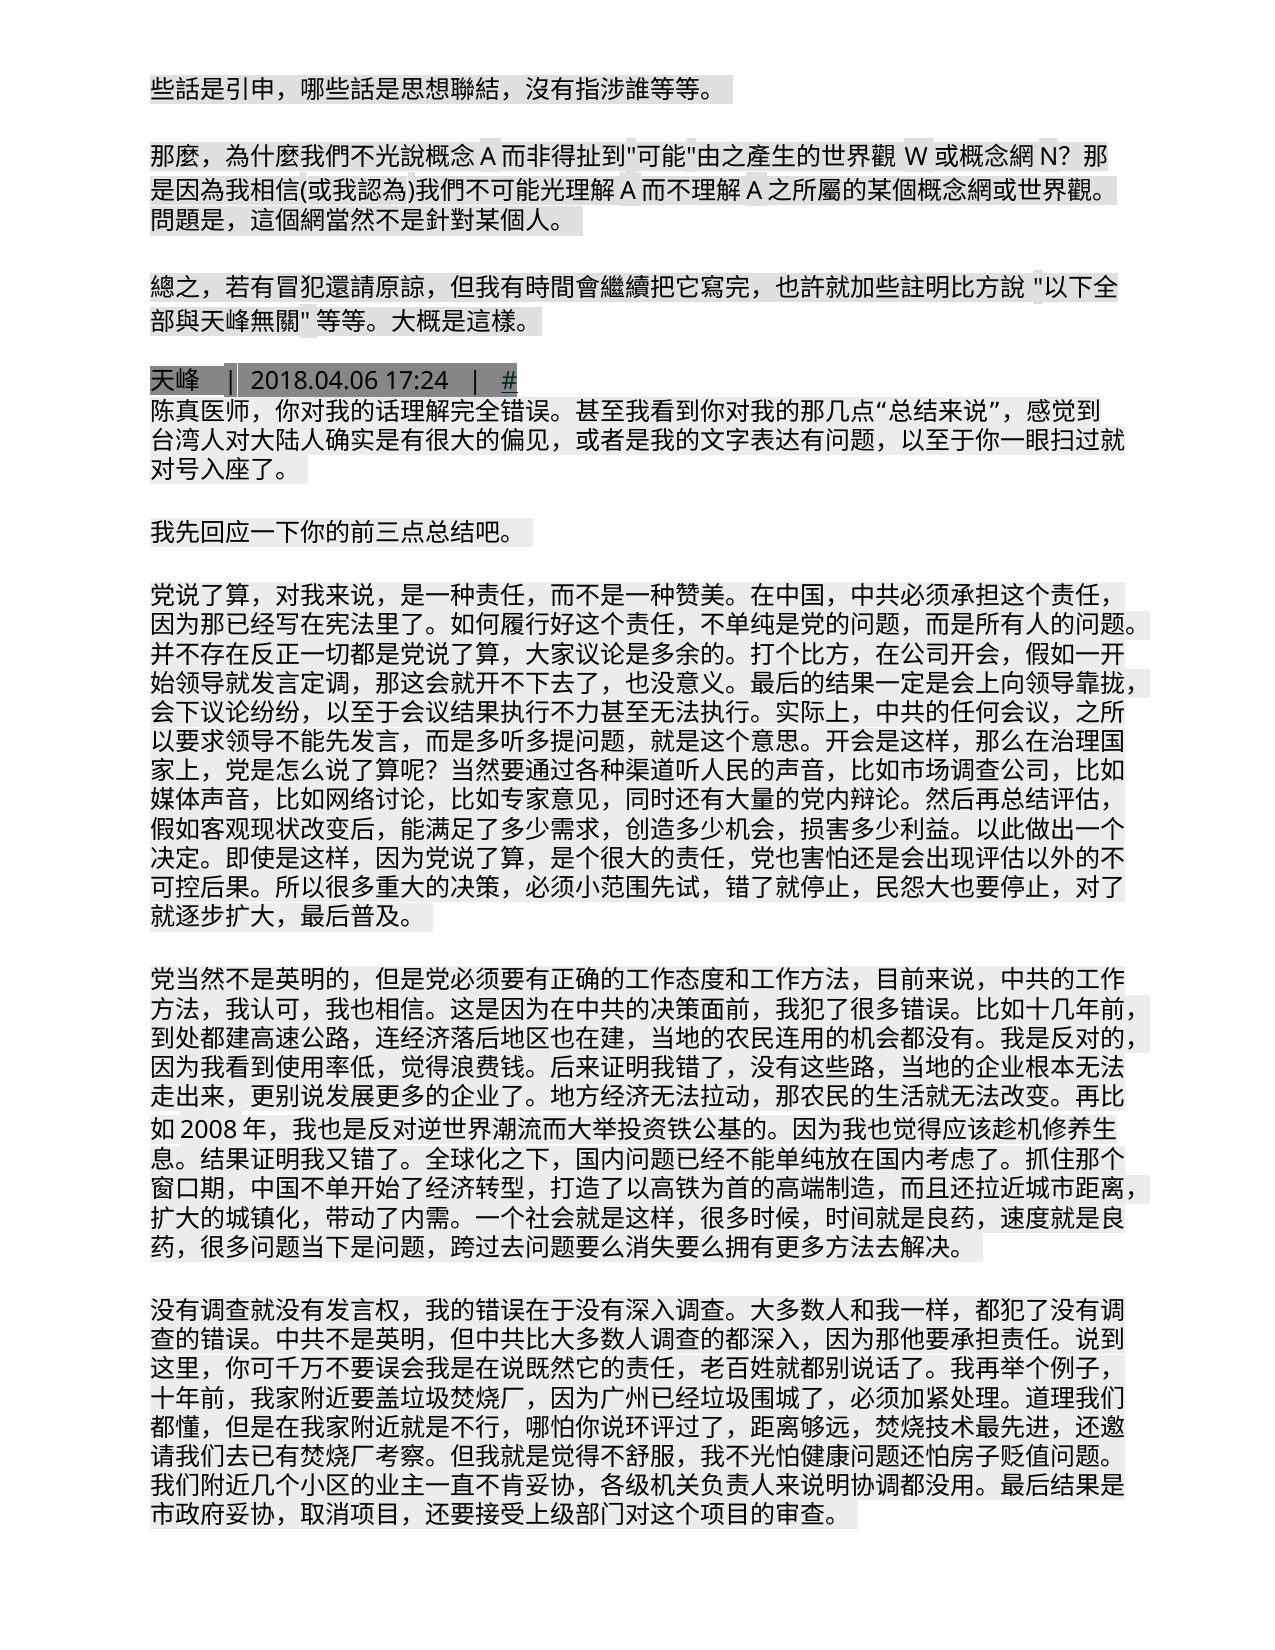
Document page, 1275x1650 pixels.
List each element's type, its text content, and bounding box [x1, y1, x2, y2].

text 陈真医师，你对我的话理解完全错误。甚至我看到你对我的那几点“总结来说”，感觉到台湾人对大陆人确实是有很大的偏见，或者是我的文字表达有问题，以至于你一眼扫过就对号入座了。 我先回应一下你的前三点总结吧。 党说了算，对我来说，是一种责任，而不是一种赞美。在中国，中共必须承担这个责任，因为那已经写在宪法里了。如何履行好这个责任，不单纯是党的问题，而是所有人的问题。并不存在反正一切都是党说了算，大家议论是多余的。打个比方，在公司开会，假如一开始领导就发言定调，那这会就开不下去了，也没意义。最后的结果一定是会上向领导靠拢，会下议论纷纷，以至于会议结果执行不力甚至无法执行。实际上，中共的任何会议，之所以要求领导不能先发言，而是多听多提问题，就是这个意思。开会是这样，那么在治理国家上，党是怎么说了算呢？当然要通过各种渠道听人民的声音，比如市场调查公司，比如媒体声音，比如网络讨论，比如专家意见，同时还有大量的党内辩论。然后再总结评估，假如客观现状改变后，能满足了多少需求，创造多少机会，损害多少利益。以此做出一个决定。即使是这样，因为党说了算，是个很大的责任，党也害怕还是会出现评估以外的不可控后果。所以很多重大的决策，必须小范围先试，错了就停止，民怨大也要停止，对了就逐步扩大，最后普及。 党当然不是英明的，但是党必须要有正确的工作态度和工作方法，目前来说，中共的工作方法，我认可，我也相信。这是因为在中共的决策面前，我犯了很多错误。比如十几年前，到处都建高速公路，连经济落后地区也在建，当地的农民连用的机会都没有。我是反对的，因为我看到使用率低，觉得浪费钱。后来证明我错了，没有这些路，当地的企业根本无法走出来，更别说发展更多的企业了。地方经济无法拉动，那农民的生活就无法改变。再比如2008年，我也是反对逆世界潮流而大举投资铁公基的。因为我也觉得应该趁机修养生息。结果证明我又错了。全球化之下，国内问题已经不能单纯放在国内考虑了。抓住那个窗口期，中国不单开始了经济转型，打造了以高铁为首的高端制造，而且还拉近城市距离，扩大的城镇化，带动了内需。一个社会就是这样，很多时候，时间就是良药，速度就是良药，很多问题当下是问题，跨过去问题要么消失要么拥有更多方法去解决。 没有调查就没有发言权，我的错误在于没有深入调查。大多数人和我一样，都犯了没有调查的错误。中共不是英明，但中共比大多数人调查的都深入，因为那他要承担责任。说到这里，你可千万不要误会我是在说既然它的责任，老百姓就都别说话了。我再举个例子，十年前，我家附近要盖垃圾焚烧厂，因为广州已经垃圾围城了，必须加紧处理。道理我们都懂，但是在我家附近就是不行，哪怕你说环评过了，距离够远，焚烧技术最先进，还邀请我们去已有焚烧厂考察。但我就是觉得不舒服，我不光怕健康问题还怕房子贬值问题。我们附近几个小区的业主一直不肯妥协，各级机关负责人来说明协调都没用。最后结果是市政府妥协，取消项目，还要接受上级部门对这个项目的审查。 我从来没有中共是全世界楷模的意思，更没有唯一道路之说。全世界楷模，那是甘地，不是中共。甘地连敌人都赞美他，我可不希望中共也享受这样的待遇。中共能把中国带好，能对美国说不，他对于中国人就有交代了。除此之外，别的国家学不学中国学不学中共，那是别国的事，不关我的事。中国越强则世界越好，也只是我的一厢情愿，有人反对我也没意见。 至于全世界都是党说了算，你可以举很多理论和例子来反驳我。但我保留意见，因为我没看到什么本质上的改变。民主国家的政党或者背后的财团家族，只不过是换什么方法来说了算的问题而已。我不相信靠什么公民运动或是议会抗争能改变阶级问题。中国经历过残酷的革命和阶级斗争，每个国家历史国情都不一样，我也不想拿中国来和外国做更多比较，更不想引来共产主义资本主义之类讨论。 说了很多，也不知您明不明白其实我想说什么。或者是您太想别人明白您说的，而我又太想别人明白我说的，以至于你强调的和我强调的变成了两种完全不同的东西。事实上，真有那么大分歧吗？我不确定。你的学识和经历，你对文字的驾驭，我远远无法企及，我觉得我们的讨论都不是对等的。所以以后我还是多看多听多理解，少说。 [150, 397, 1125, 1564]
text 天峰 | 2018.04.06 17:24 | # [150, 363, 1125, 397]
text 天峰，先說兩句。 這是文字表達上的一個基本缺陷或誤解，其實，只要把你的名字隱去，缺陷就不存在了。也就是說，我寫的，都可獨立成文，而不是針對 "誰" 的思想，並不是說文中所論及的一切全是針對 "對方" 的想法。 概念不會獨立存在，而是成為一種家族，亦即：持有A概念者，很可能(或必然)會同時持有B；持有B者，很可能(或必然)會同時持有C，以此類推，構成一種所謂世界觀。但是，概念之間究竟如何連結成網，畢竟不是依據一套邏輯標準，也就是說，它仍然會有無數種連結方式，因此，當我們根據概念A來回應某種由A連結產生的世界觀 W 時，這個 W 當然沒法把它裏頭的所有概念全套在 "對方" 這個 "人" 頭上。 今天如果我們不是使用文字，而是面對面講話，那麼，這個誤解就比較不容易產生，因為講話是有來有往有表情有肢體語言，從這樣的 "語境" 中很容易判斷哪些話在說 "你"，哪些話是引申，哪些話是思想聯結，沒有指涉誰等等。 那麼，為什麼我們不光說概念A而非得扯到"可能"由之產生的世界觀 W 或概念網N？那是因為我相信(或我認為)我們不可能光理解A而不理解A之所屬的某個概念網或世界觀。問題是，這個網當然不是針對某個人。 總之，若有冒犯還請原諒，但我有時間會繼續把它寫完，也許就加些註明比方說 "以下全部與天峰無關" 等等。大概是這樣。 [150, 75, 1125, 338]
